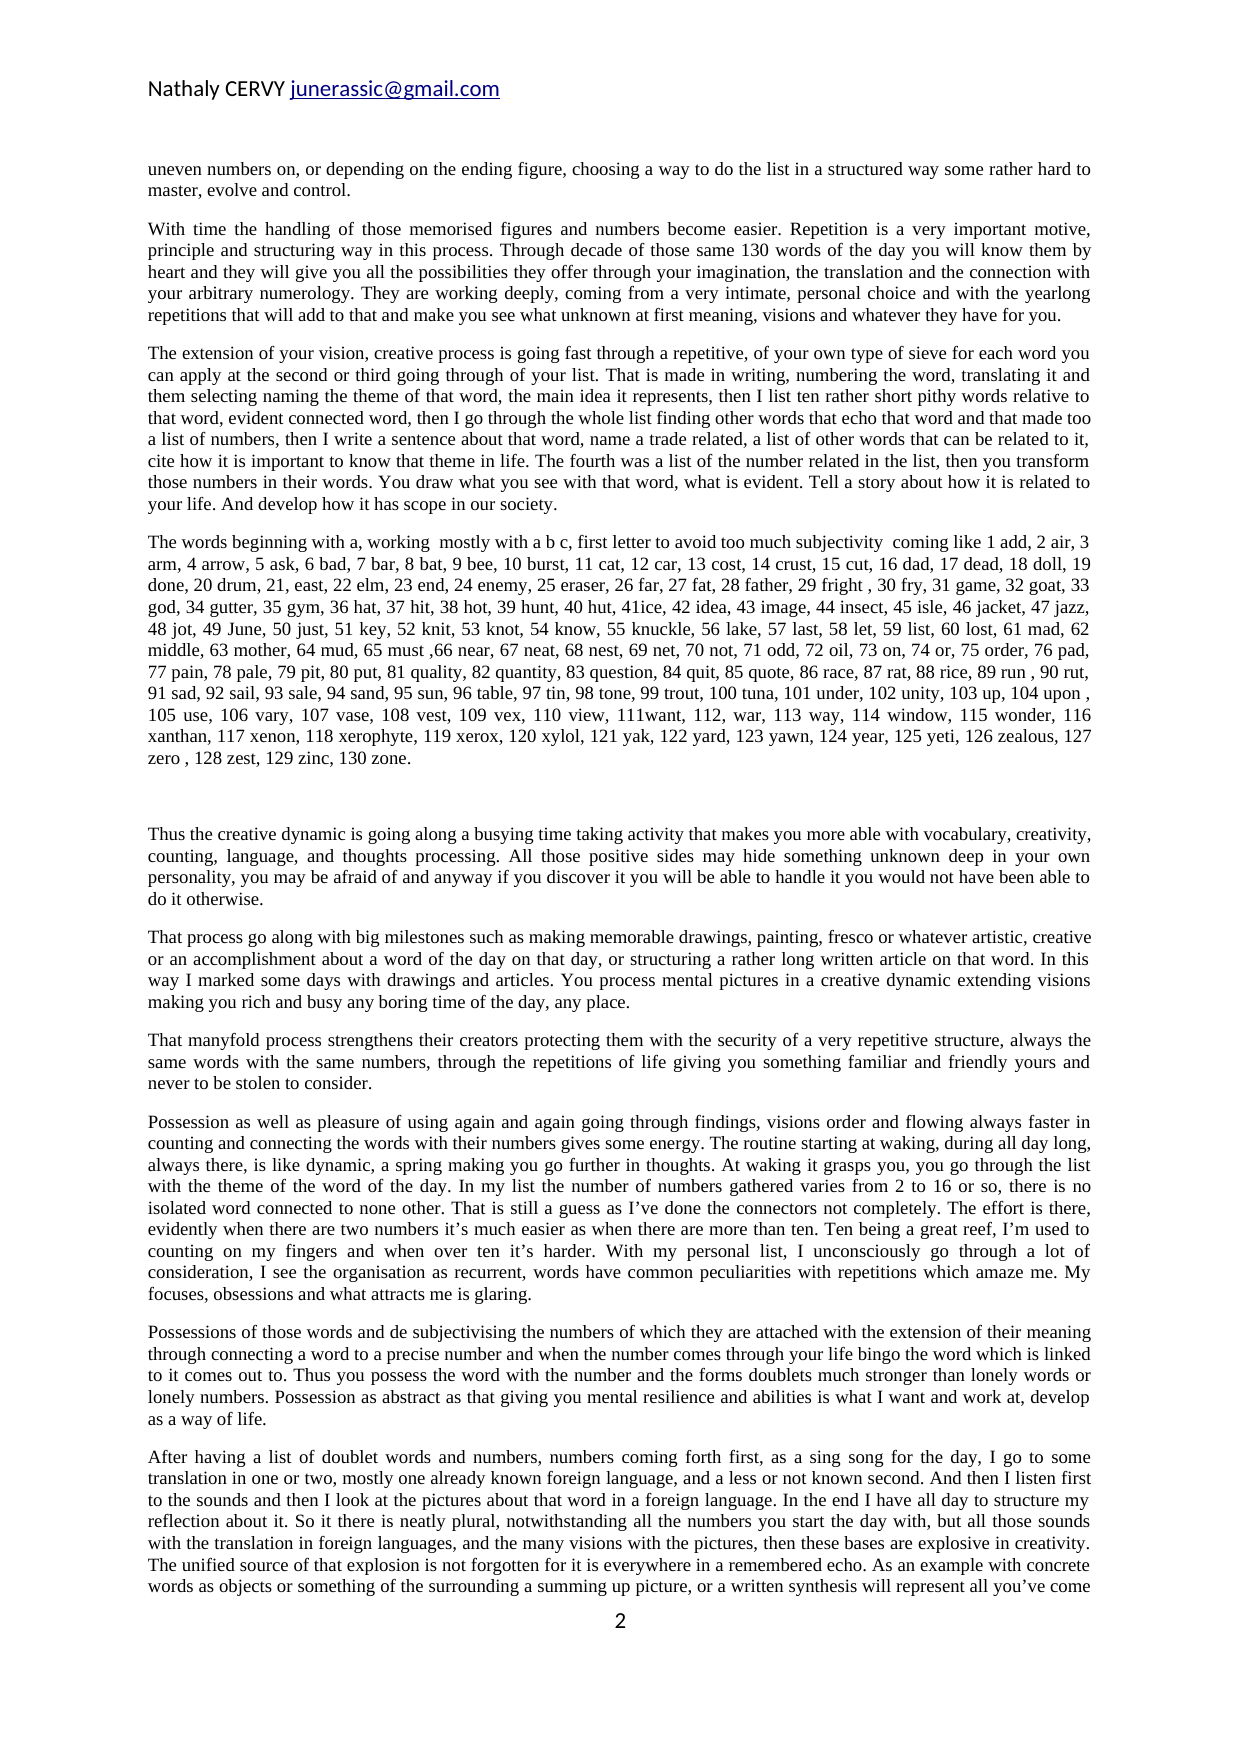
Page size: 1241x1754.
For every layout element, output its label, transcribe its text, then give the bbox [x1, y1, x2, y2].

text That process go along with big milestones such as making memorable drawings, painting, fresco or whatever artistic, creative or an accomplishment about a word of the day on that day, or structuring a rather long written article on that word. In this way I marked some days with drawings and articles. You process mental pictures in a creative dynamic extending visions making you rich and busy any boring time of the day, any place. [148, 926, 1093, 1012]
text The extension of your vision, creative process is going fast through a repetitive, of your own type of sieve for each word you can apply at the second or third going through of your list. That is made in writing, numbering the word, translating it and them selecting naming the theme of that word, the main idea it represents, then I list ten rather short pithy words relative to that word, evident connected word, then I go through the whole list finding other words that echo that word and that made too a list of numbers, then I write a sentence about that word, name a trade related, a list of other words that can be related to it, cite how it is important to know that theme in life. The fourth was a list of the number related in the list, then you transform those numbers in their words. You draw what you see with that word, what is evident. Tell a story about how it is related to your life. And develop how it has scope in our society. [148, 342, 1093, 514]
text That manyfold process strengthens their creators protecting them with the security of a very repetitive structure, always the same words with the same numbers, through the repetitions of life giving you something familiar and friendly yours and never to be stolen to consider. [148, 1029, 1093, 1094]
text The words beginning with a, working mostly with a b c, first letter to avoid too much subjectivity coming like 1 add, 2 air, 3 arm, 4 arrow, 5 ask, 6 bad, 7 bar, 8 bat, 9 bee, 10 burst, 11 cat, 12 car, 13 cost, 14 crust, 15 cut, 16 dad, 17 dead, 18 doll, 19 done, 20 drum, 21, east, 22 elm, 23 end, 24 enemy, 25 eraser, 26 far, 27 fat, 28 father, 29 fright , 30 fry, 31 game, 32 goat, 33 god, 34 gutter, 35 gym, 36 hat, 37 hit, 38 hot, 39 hunt, 40 hut, 41ice, 42 idea, 43 image, 44 insect, 45 isle, 46 jacket, 47 jazz, 48 jot, 49 June, 50 just, 51 key, 52 knit, 53 knot, 54 know, 55 knuckle, 56 lake, 57 last, 58 let, 59 list, 60 lost, 61 mad, 62 middle, 63 mother, 64 mud, 65 must ,66 near, 67 neat, 68 nest, 69 net, 70 not, 71 odd, 72 oil, 73 on, 74 or, 75 order, 76 pad, 77 pain, 78 pale, 79 pit, 80 put, 81 quality, 82 quantity, 83 question, 84 quit, 85 quote, 86 race, 87 rat, 88 rice, 89 run , 90 rut, 91 sad, 92 sail, 93 sale, 94 sand, 95 sun, 96 table, 97 tin, 98 tone, 99 trout, 100 tuna, 101 under, 102 unity, 103 up, 104 upon , 105 use, 106 vary, 107 vase, 108 vest, 109 vex, 110 view, 111want, 112, war, 113 way, 114 window, 115 wonder, 116 xanthan, 117 xenon, 118 xerophyte, 119 xerox, 120 xylol, 121 yak, 122 yard, 123 yawn, 124 year, 125 yeti, 126 zealous, 127 zero , 128 zest, 129 zinc, 130 zone. [148, 531, 1093, 768]
text Possessions of those words and de subjectivising the numbers of which they are attached with the extension of their meaning through connecting a word to a precise number and when the number comes through your life bingo the word which is linked to it comes out to. Thus you possess the word with the number and the forms doublets much stronger than lonely words or lonely numbers. Possession as abstract as that giving you mental resilience and abilities is what I want and work at, develop as a way of life. [148, 1321, 1093, 1429]
text Thus the creative dynamic is going along a busying time taking activity that makes you more able with vocabulary, creativity, counting, language, and thoughts processing. All those positive sides may hide something unknown deep in your own personality, you may be afraid of and anyway if you discover it you will be able to handle it you would not have been able to do it otherwise. [148, 823, 1093, 909]
text uneven numbers on, or depending on the ending figure, choosing a way to do the list in a structured way some rather hard to master, evolve and control. [148, 158, 1093, 201]
text With time the handling of those memorised figures and numbers become easier. Repetition is a very important motive, principle and structuring way in this process. Through decade of those same 130 words of the day you will know them by heart and they will give you all the possibilities they offer through your imagination, the translation and the connection with your arbitrary numerology. They are working deeply, coming from a very intimate, personal choice and with the yearlong repetitions that will add to that and make you see what unknown at first meaning, visions and whatever they have for you. [148, 218, 1093, 325]
text Possession as well as pleasure of using again and again going through findings, visions order and flowing always faster in counting and connecting the words with their numbers gives some energy. The routine starting at waking, during all day long, always there, is like dynamic, a spring making you go further in thoughts. At waking it grasps you, you go through the list with the theme of the word of the day. In my list the number of numbers gathered varies from 2 to 16 or so, there is no isolated word connected to none other. That is still a guess as I’ve done the connectors not completely. The effort is there, evidently when there are two numbers it’s much easier as when there are more than ten. Ten being a great reef, I’m used to counting on my fingers and when over ten it’s harder. With my personal list, I unconsciously go through a lot of consideration, I see the organisation as recurrent, words have common peculiarities with repetitions which amaze me. My focuses, obsessions and what attracts me is glaring. [148, 1111, 1093, 1304]
text After having a list of doublet words and numbers, numbers coming forth first, as a sing song for the day, I go to some translation in one or two, mostly one already known foreign language, and a less or not known second. And then I listen first to the sounds and then I look at the pictures about that word in a foreign language. In the end I have all day to structure my reflection about it. So it there is neatly plural, notwithstanding all the numbers you start the day with, but all those sounds with the translation in foreign languages, and the many visions with the pictures, then these bases are explosive in creativity. The unified source of that explosion is not forgotten for it is everywhere in a remembered echo. As an example with concrete words as objects or something of the surrounding a summing up picture, or a written synthesis will represent all you’ve come [148, 1446, 1093, 1597]
